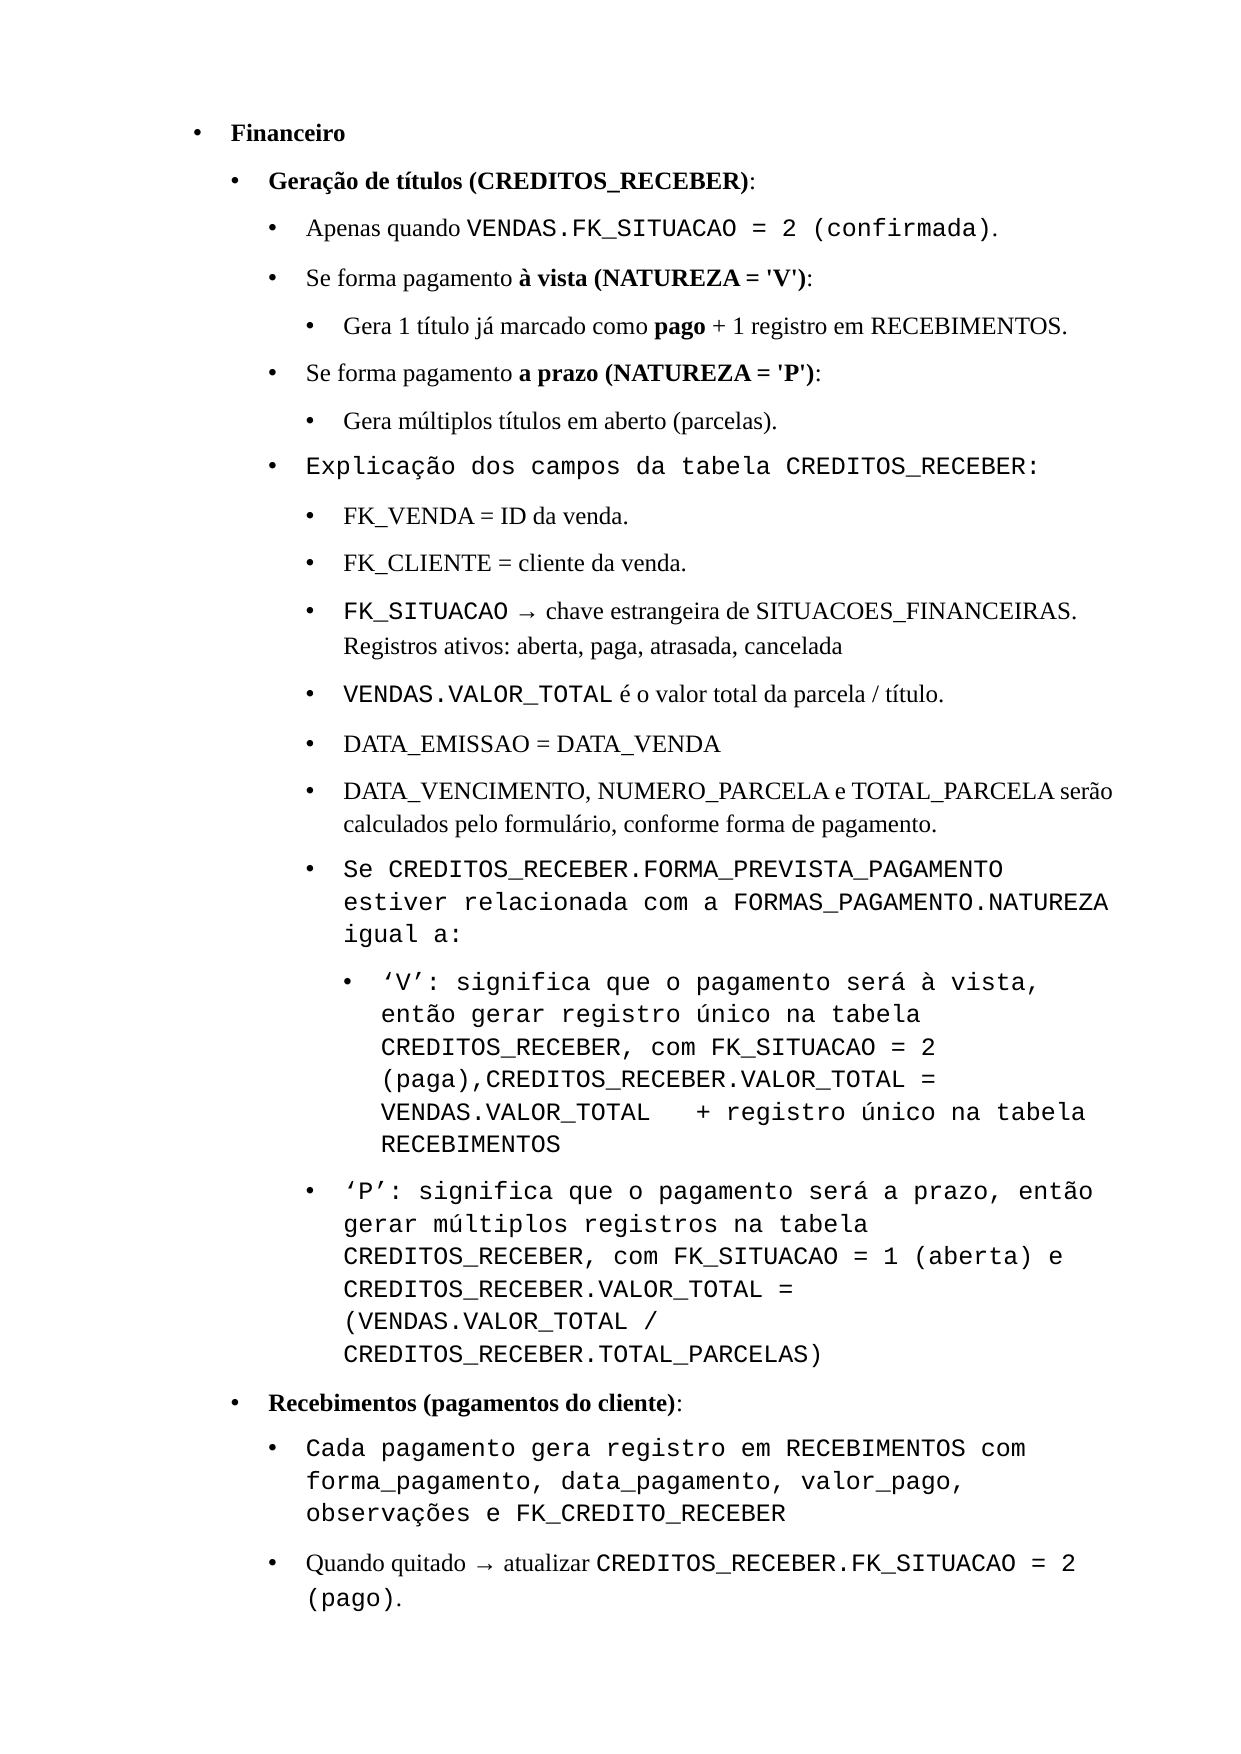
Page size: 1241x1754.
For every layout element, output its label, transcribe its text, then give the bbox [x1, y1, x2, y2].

list Se forma pagamento à vista (NATUREZA = 'V'): [268, 263, 1122, 292]
list Se CREDITOS_RECEBER.FORMA_PREVISTA_PAGAMENTO estiver relacionada com a FORMAS_PAGAMENTO.NATUREZA igual a: [306, 857, 1122, 950]
list FK_VENDA = ID da venda. [306, 501, 1122, 529]
list Gera múltiplos títulos em aberto (parcelas). [306, 406, 1122, 435]
list Geração de títulos (CREDITOS_RECEBER): [231, 166, 1122, 194]
list FK_CLIENTE = cliente da venda. [306, 548, 1122, 577]
list Cada pagamento gera registro em RECEBIMENTOS com forma_pagamento, data_pagamento, valor_pago, observações e FK_CREDITO_RECEBER [268, 1436, 1122, 1529]
list Se forma pagamento a prazo (NATUREZA = 'P'): [268, 358, 1122, 387]
list Recebimentos (pagamentos do cliente): [231, 1388, 1122, 1417]
list Explicação dos campos da tabela CREDITOS_RECEBER: [268, 454, 1122, 482]
list ‘V’: significa que o pagamento será à vista, então gerar registro único na tabela CREDITOS_RECEBER, com FK_SITUACAO = 2 (paga),CREDITOS_RECEBER.VALOR_TOTAL = VENDAS.VALOR_TOTAL + registro único na tabela RECEBIMENTOS [343, 969, 1122, 1160]
list VENDAS.VALOR_TOTAL é o valor total da parcela / título. [306, 679, 1122, 709]
list Gera 1 título já marcado como pago + 1 registro em RECEBIMENTOS. [306, 311, 1122, 340]
list Financeiro [193, 118, 1122, 147]
list Apenas quando VENDAS.FK_SITUACAO = 2 (confirmada). [268, 213, 1122, 244]
list FK_SITUACAO → chave estrangeira de SITUACOES_FINANCEIRAS. Registros ativos: aberta, paga, atrasada, cancelada [306, 596, 1122, 660]
list Quando quitado → atualizar CREDITOS_RECEBER.FK_SITUACAO = 2 (pago). [268, 1548, 1122, 1614]
list DATA_EMISSAO = DATA_VENDA [306, 729, 1122, 757]
list DATA_VENCIMENTO, NUMERO_PARCELA e TOTAL_PARCELA serão calculados pelo formulário, conforme forma de pagamento. [306, 776, 1122, 838]
list ‘P’: significa que o pagamento será a prazo, então gerar múltiplos registros na tabela CREDITOS_RECEBER, com FK_SITUACAO = 1 (aberta) e CREDITOS_RECEBER.VALOR_TOTAL = (VENDAS.VALOR_TOTAL / CREDITOS_RECEBER.TOTAL_PARCELAS) [306, 1179, 1122, 1369]
